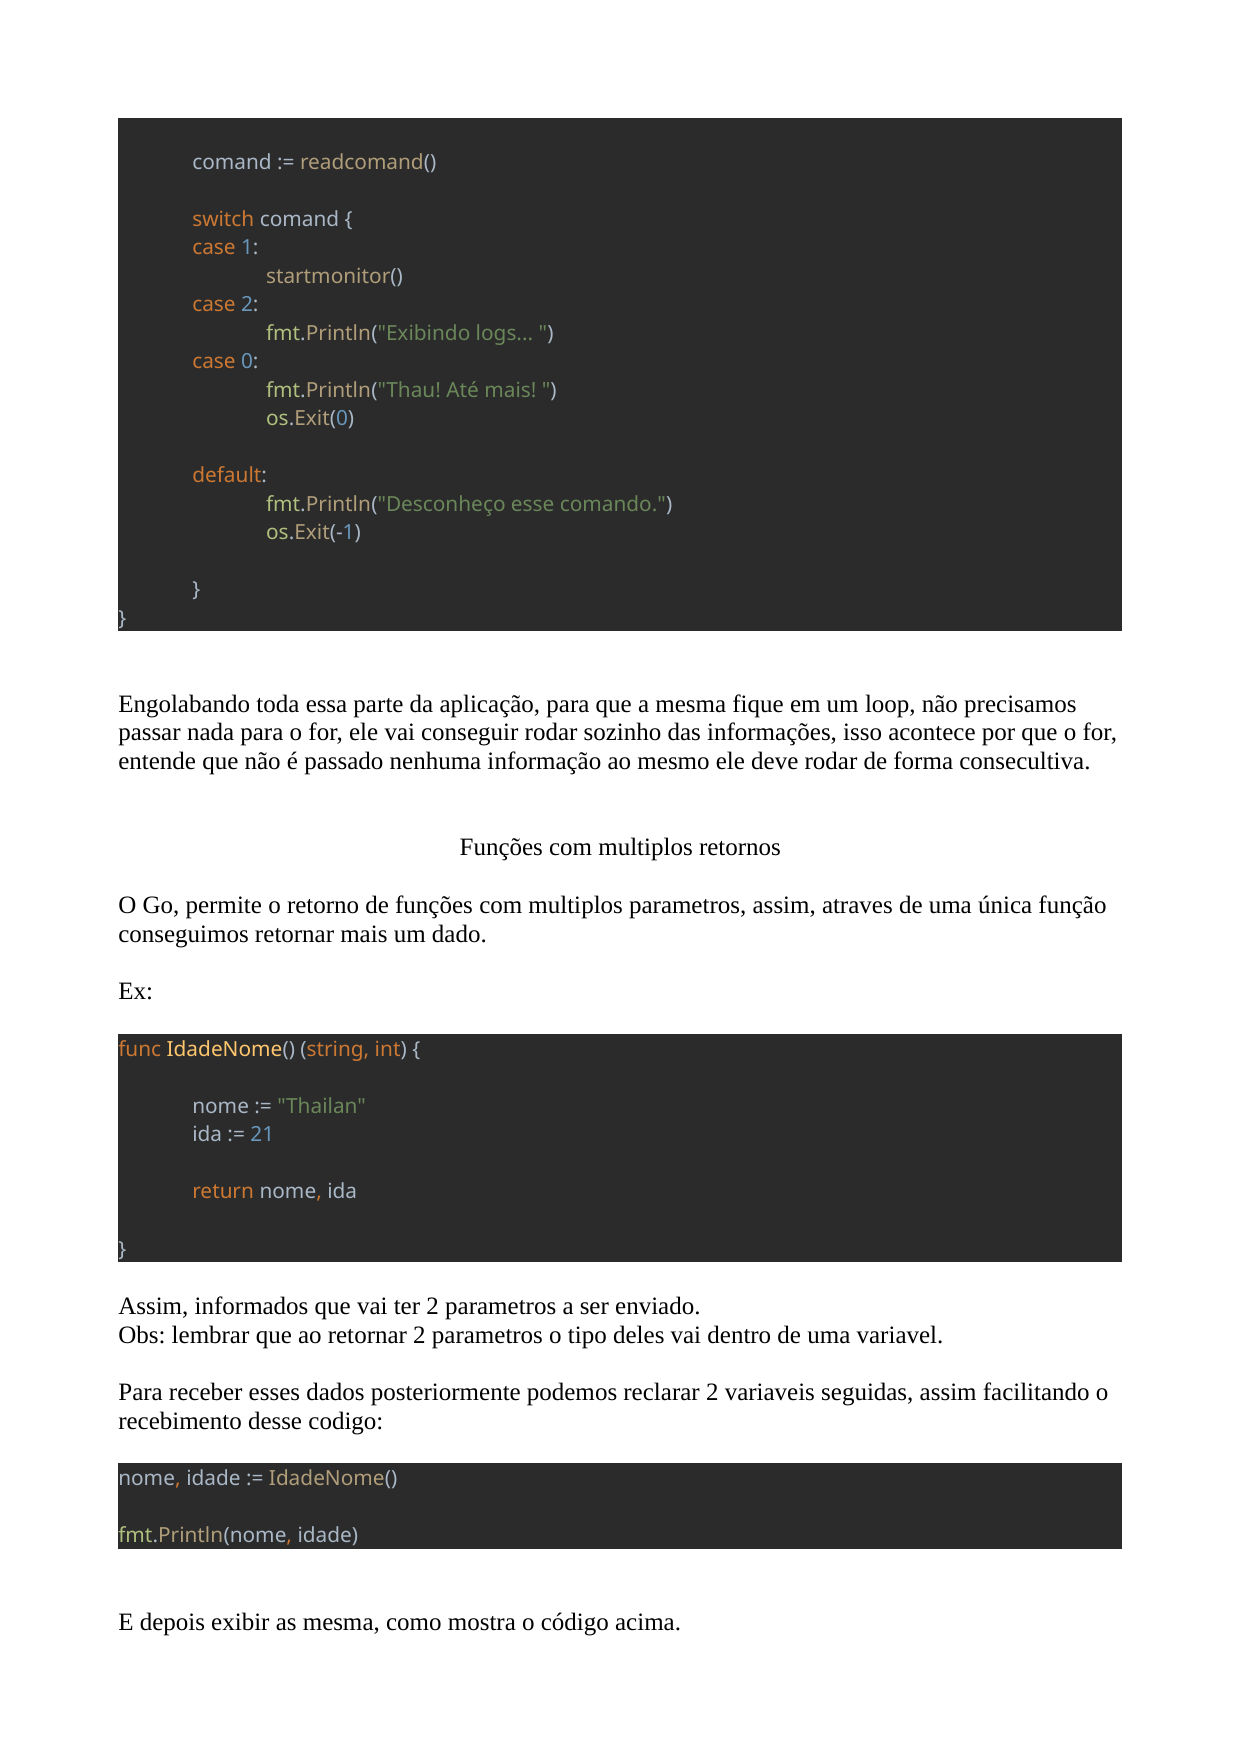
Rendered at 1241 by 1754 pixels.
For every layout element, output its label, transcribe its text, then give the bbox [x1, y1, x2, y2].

text nome, idade := IdadeNome() fmt.Println(nome, idade) [118, 1463, 1122, 1549]
text comand := readcomand() switch comand { case 1: startmonitor() case 2: fmt.Println("Exibindo logs... ") case 0: fmt.Println("Thau! Até mais! ") os.Exit(0) default: fmt.Println("Desconheço esse comando.") os.Exit(-1) } } [118, 118, 1122, 631]
text func IdadeNome() (string, int) { nome := "Thailan" ida := 21 return nome, ida } [118, 1034, 1122, 1262]
text Engolabando toda essa parte da aplicação, para que a mesma fique em um loop, não precisamos passar nada para o for, ele vai conseguir rodar sozinho das informações, isso acontece por que o for, entende que não é passado nenhuma informação ao mesmo ele deve rodar de forma consecultiva. [118, 631, 1122, 775]
text E depois exibir as mesma, como mostra o código acima. [118, 1578, 1122, 1635]
text Assim, informados que vai ter 2 parametros a ser enviado. [118, 1291, 1122, 1320]
text Para receber esses dados posteriormente podemos reclarar 2 variaveis seguidas, assim facilitando o recebimento desse codigo: [118, 1377, 1122, 1435]
text Obs: lembrar que ao retornar 2 parametros o tipo deles vai dentro de uma variavel. [118, 1320, 1122, 1348]
text Ex: [118, 976, 1122, 1005]
text O Go, permite o retorno de funções com multiplos parametros, assim, atraves de uma única função conseguimos retornar mais um dado. [118, 890, 1122, 947]
text Funções com multiplos retornos [118, 832, 1122, 861]
